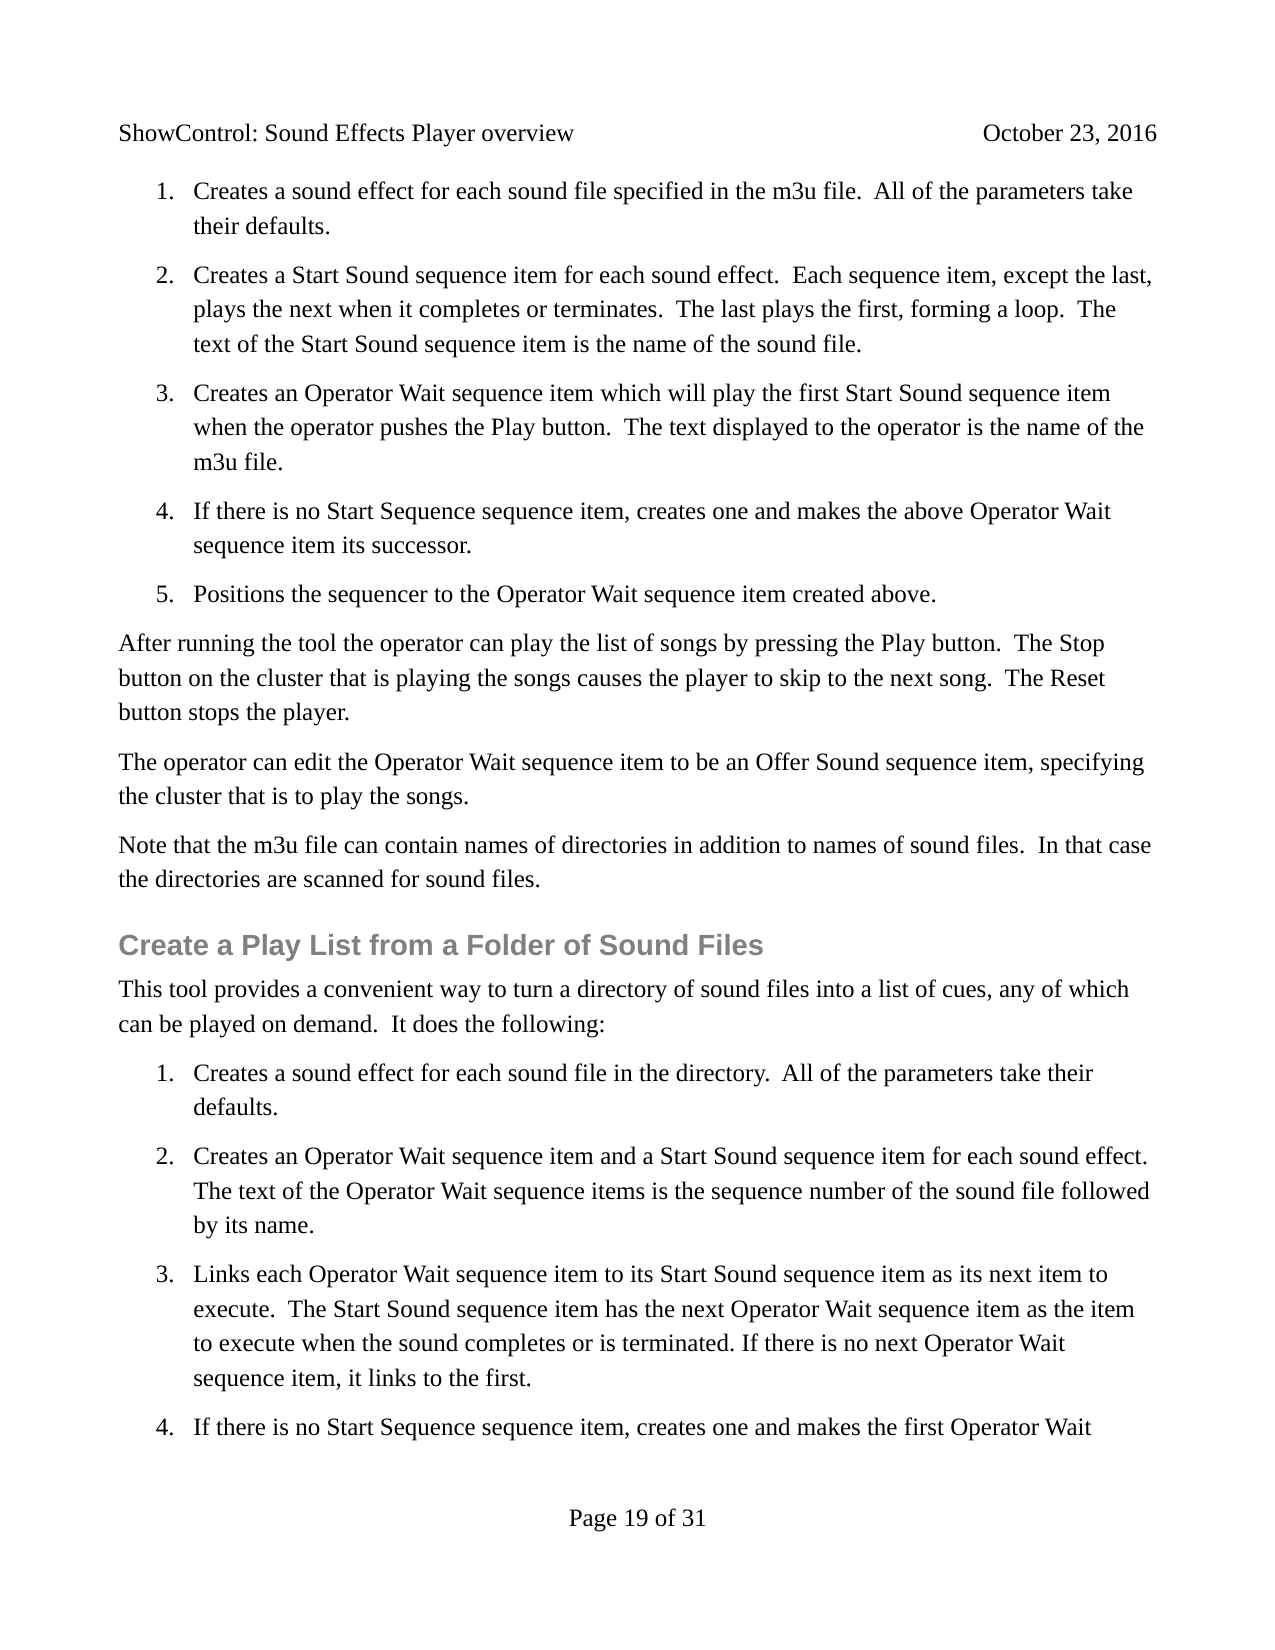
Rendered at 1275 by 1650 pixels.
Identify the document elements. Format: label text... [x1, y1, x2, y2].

list Creates an Operator Wait sequence item and a Start Sound sequence item for each sound effect. The text of the Operator Wait sequence items is the sequence number of the sound file followed by its name. [156, 1141, 1157, 1239]
text The operator can edit the Operator Wait sequence item to be an Offer Sound sequence item, specifying the cluster that is to play the songs. [118, 747, 1157, 810]
list Creates a sound effect for each sound file in the directory. All of the parameters take their defaults. [156, 1058, 1157, 1121]
text Note that the m3u file can contain names of directories in addition to names of sound files. In that case the directories are scanned for sound files. [118, 830, 1157, 893]
text This tool provides a convenient way to turn a directory of sound files into a list of cues, any of which can be played on demand. It does the following: [118, 974, 1157, 1037]
list Positions the sequencer to the Operator Wait sequence item created above. [156, 579, 1157, 608]
list If there is no Start Sequence sequence item, creates one and makes the above Operator Wait sequence item its successor. [156, 496, 1157, 559]
subtitle Create a Play List from a Folder of Sound Files [118, 928, 1157, 962]
list Links each Operator Wait sequence item to its Start Sound sequence item as its next item to execute. The Start Sound sequence item has the next Operator Wait sequence item as the item to execute when the sound completes or is terminated. If there is no next Operator Wait sequence item, it links to the first. [156, 1259, 1157, 1392]
list If there is no Start Sequence sequence item, creates one and makes the first Operator Wait [156, 1412, 1157, 1441]
list Creates a sound effect for each sound file specified in the m3u file. All of the parameters take their defaults. [156, 176, 1157, 239]
text After running the tool the operator can play the list of songs by pressing the Play button. The Stop button on the cluster that is playing the songs causes the player to skip to the next song. The Reset button stops the player. [118, 628, 1157, 726]
list Creates an Operator Wait sequence item which will play the first Start Sound sequence item when the operator pushes the Play button. The text displayed to the operator is the name of the m3u file. [156, 378, 1157, 476]
list Creates a Start Sound sequence item for each sound effect. Each sequence item, except the last, plays the next when it completes or terminates. The last plays the first, forming a loop. The text of the Start Sound sequence item is the name of the sound file. [156, 260, 1157, 358]
